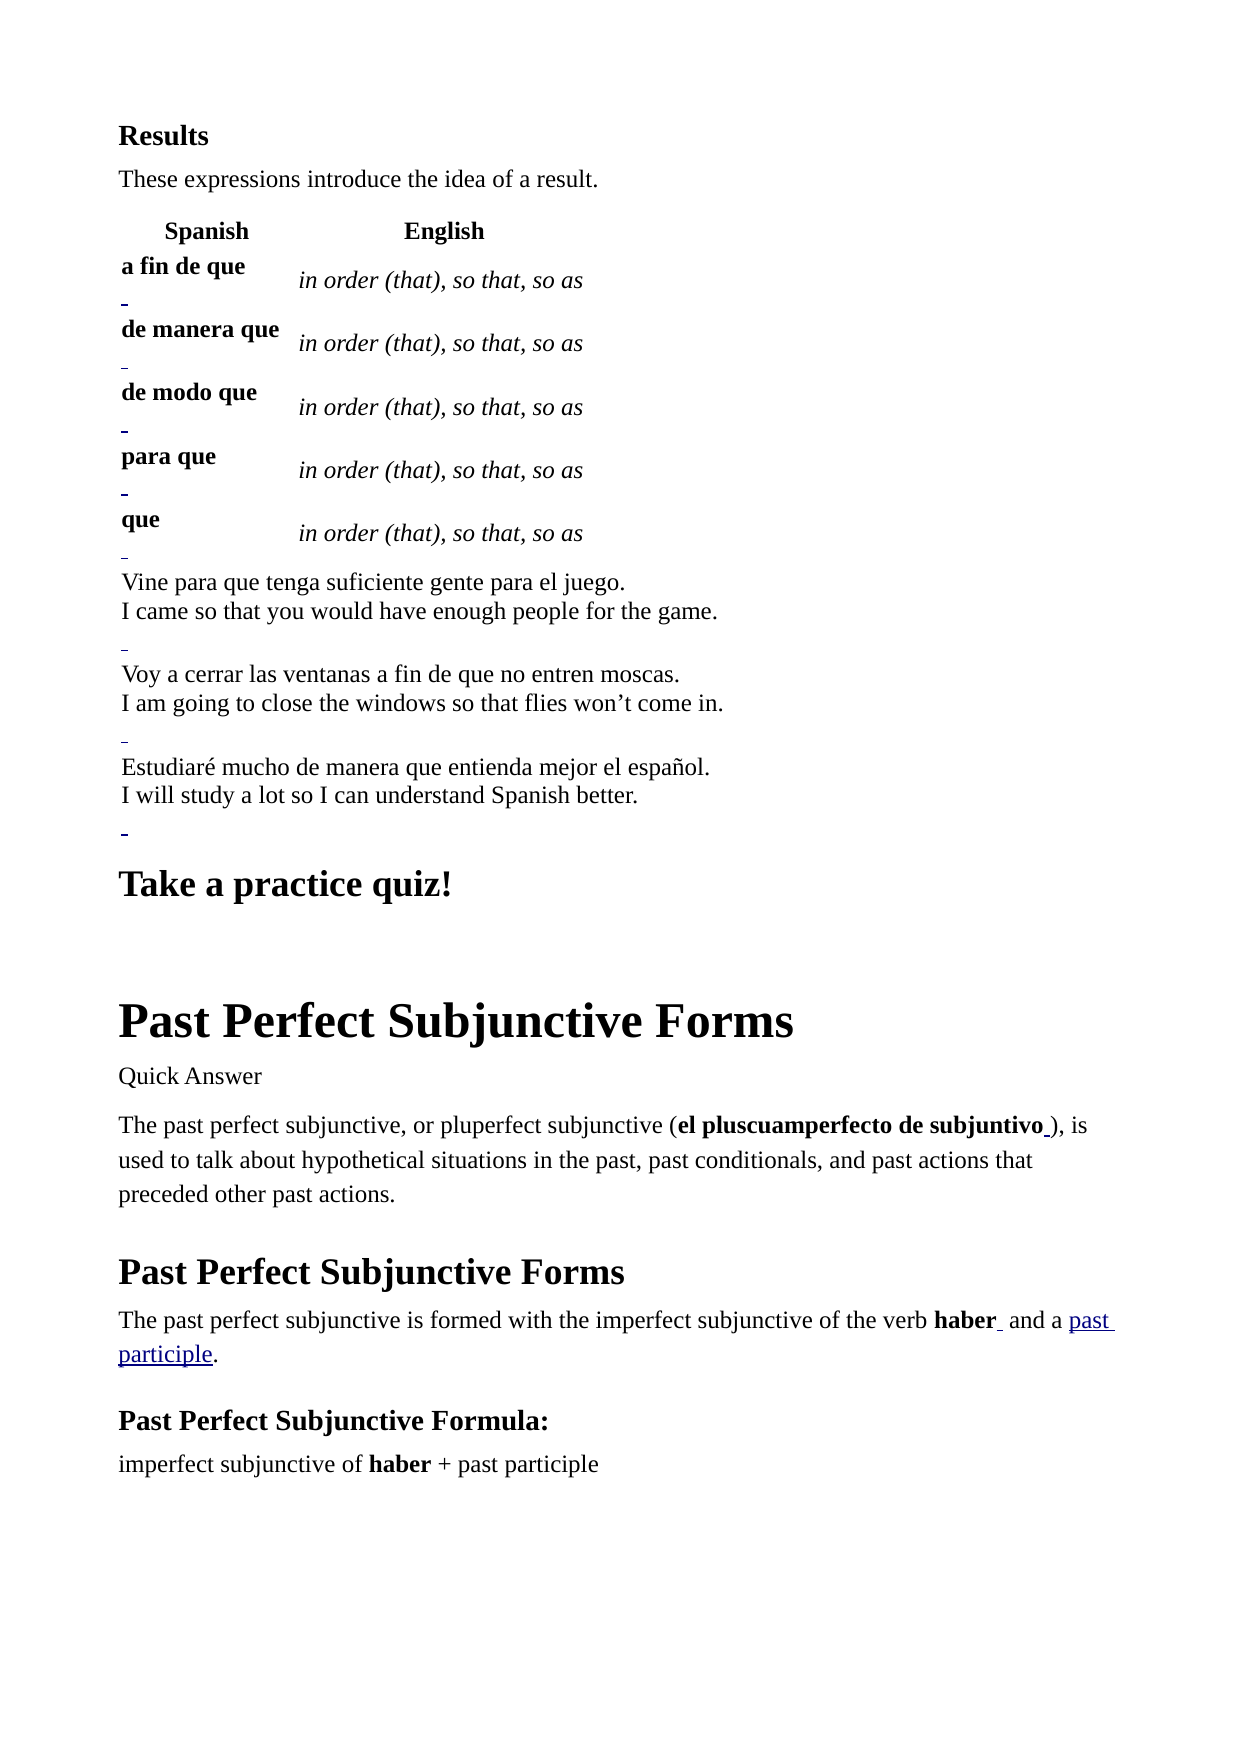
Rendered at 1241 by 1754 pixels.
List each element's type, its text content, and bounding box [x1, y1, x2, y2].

subtitle Take a practice quiz! [118, 862, 1122, 905]
text The past perfect subjunctive is formed with the imperfect subjunctive of the verb haber and a past participle. [118, 1305, 1122, 1368]
table_cell in order (that), so that, so as [295, 248, 593, 311]
table_cell a fin de que [118, 248, 295, 311]
table_cell Voy a cerrar las ventanas a fin de que no entren moscas. I am going to close the windows so that flies won’t come in. [118, 657, 734, 749]
table_cell in order (that), so that, so as [295, 438, 593, 501]
table_cell que [118, 501, 295, 564]
text These expressions introduce the idea of a result. [118, 164, 1122, 193]
table_cell para que [118, 438, 295, 501]
table_cell in order (that), so that, so as [295, 311, 593, 374]
table_cell de modo que [118, 375, 295, 438]
table_header English [295, 213, 593, 248]
subtitle Past Perfect Subjunctive Forms [118, 991, 1122, 1049]
table_cell in order (that), so that, so as [295, 501, 593, 564]
subtitle Results [118, 118, 1122, 152]
table_cell Estudiaré mucho de manera que entienda mejor el español. I will study a lot so I can understand Spanish better. [118, 749, 734, 841]
table_cell de manera que [118, 311, 295, 374]
text imperfect subjunctive of haber + past participle [118, 1449, 1122, 1478]
text The past perfect subjunctive, or pluperfect subjunctive (el pluscuamperfecto de subjuntivo ), is used to talk about hypothetical situations in the past, past conditionals, and past actions that preceded other past actions. [118, 1110, 1122, 1208]
text Quick Answer [118, 1061, 1122, 1090]
subtitle Past Perfect Subjunctive Formula: [118, 1403, 1122, 1436]
subtitle Past Perfect Subjunctive Forms [118, 1249, 1122, 1292]
table_cell in order (that), so that, so as [295, 375, 593, 438]
table_header Spanish [118, 213, 295, 248]
table_header Vine para que tenga suficiente gente para el juego. I came so that you would have enough people for the game. [118, 565, 734, 657]
